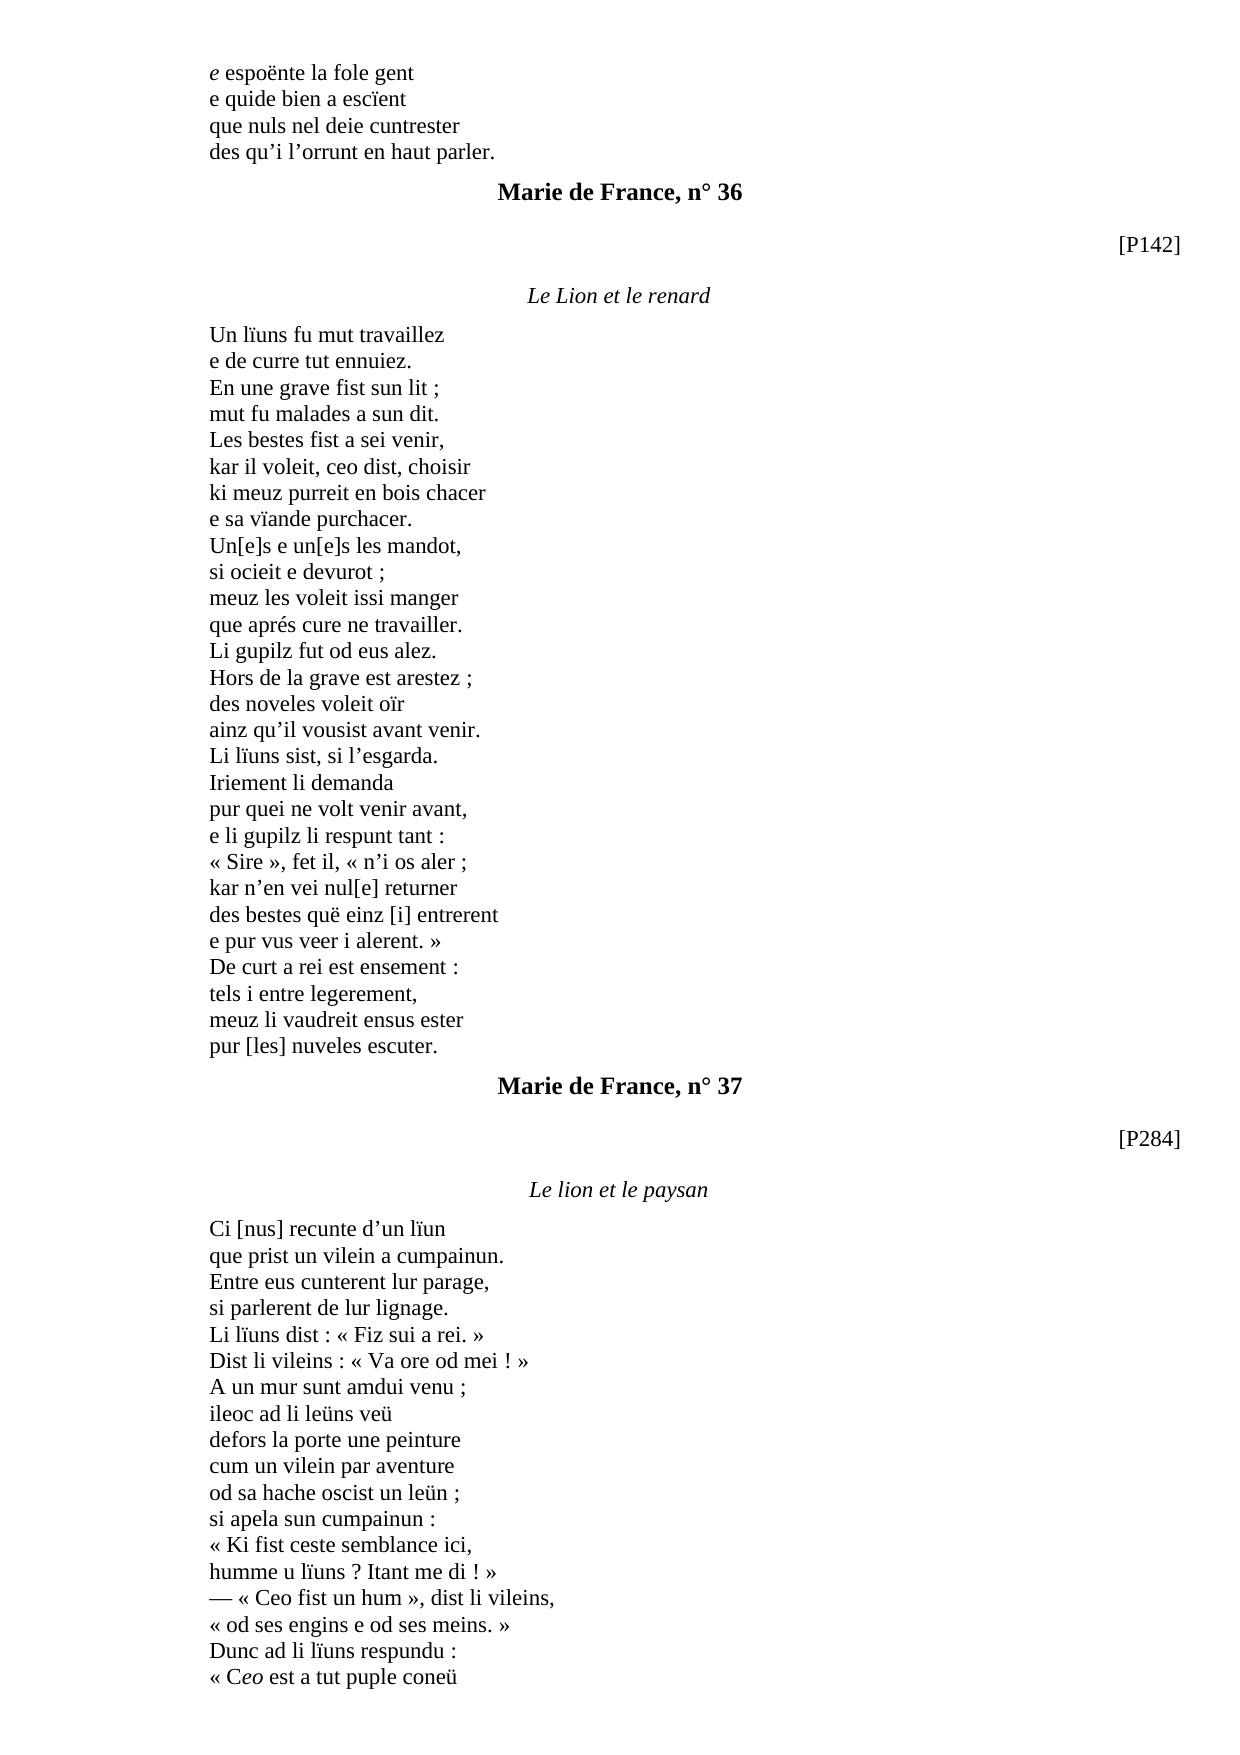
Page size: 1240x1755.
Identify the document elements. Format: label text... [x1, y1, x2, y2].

text si ocieit e devurot ; [209, 558, 1181, 584]
text Ci [nus] recunte d’un lïun [209, 1215, 1181, 1242]
text si apela sun cumpainun : [209, 1505, 1181, 1532]
text que prist un vilein a cumpainun. [209, 1242, 1181, 1268]
text — « Ceo fist un hum », dist li vileins, [209, 1584, 1181, 1611]
text Li gupilz fut od eus alez. [209, 637, 1181, 663]
text pur quei ne volt venir avant, [209, 795, 1181, 822]
text Un[e]s e un[e]s les mandot, [209, 532, 1181, 558]
text que aprés cure ne travailler. [209, 611, 1181, 637]
text ainz qu’il vousist avant venir. [209, 716, 1181, 743]
text tels i entre legerement, [209, 980, 1181, 1006]
text e pur vus veer i alerent. » [209, 927, 1181, 953]
text e espoënte la fole gent [209, 59, 1181, 85]
text des qu’i l’orrunt en haut parler. [209, 138, 1181, 164]
text des noveles voleit oïr [209, 690, 1181, 716]
text meuz les voleit issi manger [209, 584, 1181, 611]
text Entre eus cunterent lur parage, [209, 1268, 1181, 1294]
text Le Lion et le renard [59, 282, 1181, 308]
text « Ki fist ceste semblance ici, [209, 1532, 1181, 1558]
text Le lion et le paysan [59, 1176, 1181, 1203]
text Li lïuns dist : « Fiz sui a rei. » [209, 1321, 1181, 1347]
text En une grave fist sun lit ; [209, 374, 1181, 400]
text Dunc ad li lïuns respundu : [209, 1637, 1181, 1663]
text des bestes quë einz [i] entrerent [209, 901, 1181, 927]
text cum un vilein par aventure [209, 1452, 1181, 1479]
text Hors de la grave est arestez ; [209, 663, 1181, 690]
text si parlerent de lur lignage. [209, 1294, 1181, 1321]
text Les bestes fist a sei venir, [209, 426, 1181, 453]
text ileoc ad li leüns veü [209, 1400, 1181, 1426]
text A un mur sunt amdui venu ; [209, 1373, 1181, 1400]
text De curt a rei est ensement : [209, 953, 1181, 980]
text Li lïuns sist, si l’esgarda. [209, 743, 1181, 769]
text humme u lïuns ? Itant me di ! » [209, 1558, 1181, 1584]
text e de curre tut ennuiez. [209, 347, 1181, 374]
text kar il voleit, ceo dist, choisir [209, 453, 1181, 479]
text Iriement li demanda [209, 769, 1181, 795]
text e li gupilz li respunt tant : [209, 822, 1181, 848]
text Marie de France, n° 36 [59, 177, 1181, 206]
text pur [les] nuveles escuter. [209, 1032, 1181, 1059]
text Marie de France, n° 37 [59, 1071, 1181, 1100]
text ki meuz purreit en bois chacer [209, 479, 1181, 505]
text od sa hache oscist un leün ; [209, 1479, 1181, 1505]
text [P284] [59, 1125, 1181, 1151]
text « Ceo est a tut puple coneü [209, 1663, 1181, 1690]
text defors la porte une peinture [209, 1426, 1181, 1452]
text e sa vïande purchacer. [209, 505, 1181, 532]
text « od ses engins e od ses meins. » [209, 1611, 1181, 1637]
text e quide bien a escïent [209, 85, 1181, 112]
text kar n’en vei nul[e] returner [209, 874, 1181, 901]
text Dist li vileins : « Va ore od mei ! » [209, 1347, 1181, 1373]
text mut fu malades a sun dit. [209, 400, 1181, 426]
text Un lïuns fu mut travaillez [209, 321, 1181, 347]
text meuz li vaudreit ensus ester [209, 1006, 1181, 1032]
text que nuls nel deie cuntrester [209, 112, 1181, 138]
text « Sire », fet il, « n’i os aler ; [209, 848, 1181, 874]
text [P142] [59, 231, 1181, 257]
